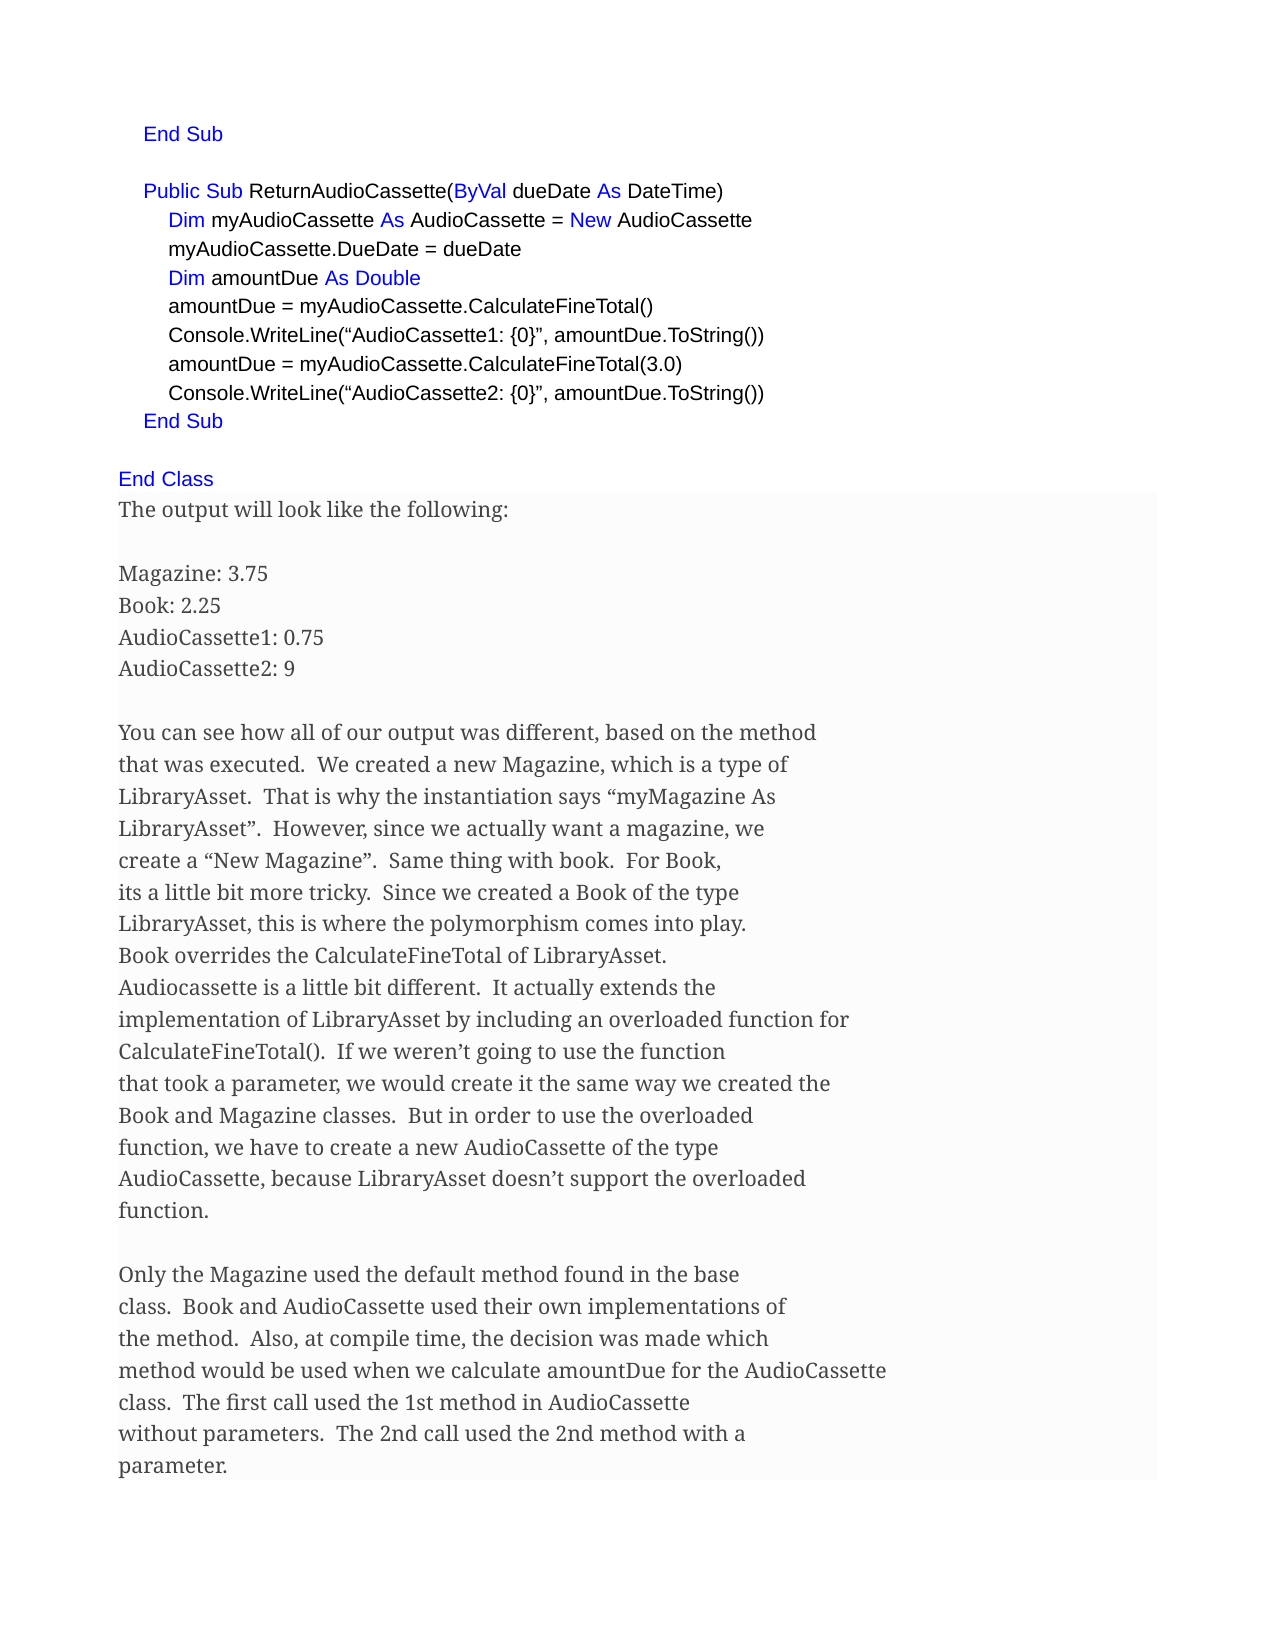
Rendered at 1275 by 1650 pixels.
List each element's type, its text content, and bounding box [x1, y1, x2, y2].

text Public Sub ReturnAudioCassette(ByVal dueDate As DateTime) [118, 176, 1157, 204]
text End Sub [118, 118, 1157, 147]
text Dim myAudioCassette As AudioCassette = New AudioCassette [118, 204, 1157, 233]
text End Class [118, 463, 1157, 492]
text Only the Magazine used the default method found in the base class. Book and AudioCassette used their own implementations of the method. Also, at compile time, the decision was made which method would be used when we calculate amountDue for the AudioCassette class. The first call used the 1st method in AudioCassette without parameters. The 2nd call used the 2nd method with a parameter. [118, 1257, 1157, 1480]
text Magazine: 3.75 Book: 2.25 AudioCassette1: 0.75 AudioCassette2: 9 [118, 556, 1157, 683]
text Console.WriteLine(“AudioCassette2: {0}”, amountDue.ToString()) [118, 377, 1157, 406]
text The output will look like the following: [118, 492, 1157, 524]
text You can see how all of our output was different, based on the method that was executed. We created a new Magazine, which is a type of LibraryAsset. That is why the instantiation says “myMagazine As LibraryAsset”. However, since we actually want a magazine, we create a “New Magazine”. Same thing with book. For Book, its a little bit more tricky. Since we created a Book of the type LibraryAsset, this is where the polymorphism comes into play. Book overrides the CalculateFineTotal of LibraryAsset. Audiocassette is a little bit different. It actually extends the implementation of LibraryAsset by including an overloaded function for CalculateFineTotal(). If we weren’t going to use the function that took a parameter, we would create it the same way we created the Book and Magazine classes. But in order to use the overloaded function, we have to create a new AudioCassette of the type AudioCassette, because LibraryAsset doesn’t support the overloaded function. [118, 715, 1157, 1225]
text End Sub [118, 406, 1157, 434]
text amountDue = myAudioCassette.CalculateFineTotal(3.0) [118, 348, 1157, 377]
text Dim amountDue As Double [118, 262, 1157, 291]
text amountDue = myAudioCassette.CalculateFineTotal() [118, 291, 1157, 319]
text Console.WriteLine(“AudioCassette1: {0}”, amountDue.ToString()) [118, 319, 1157, 348]
text myAudioCassette.DueDate = dueDate [118, 233, 1157, 262]
